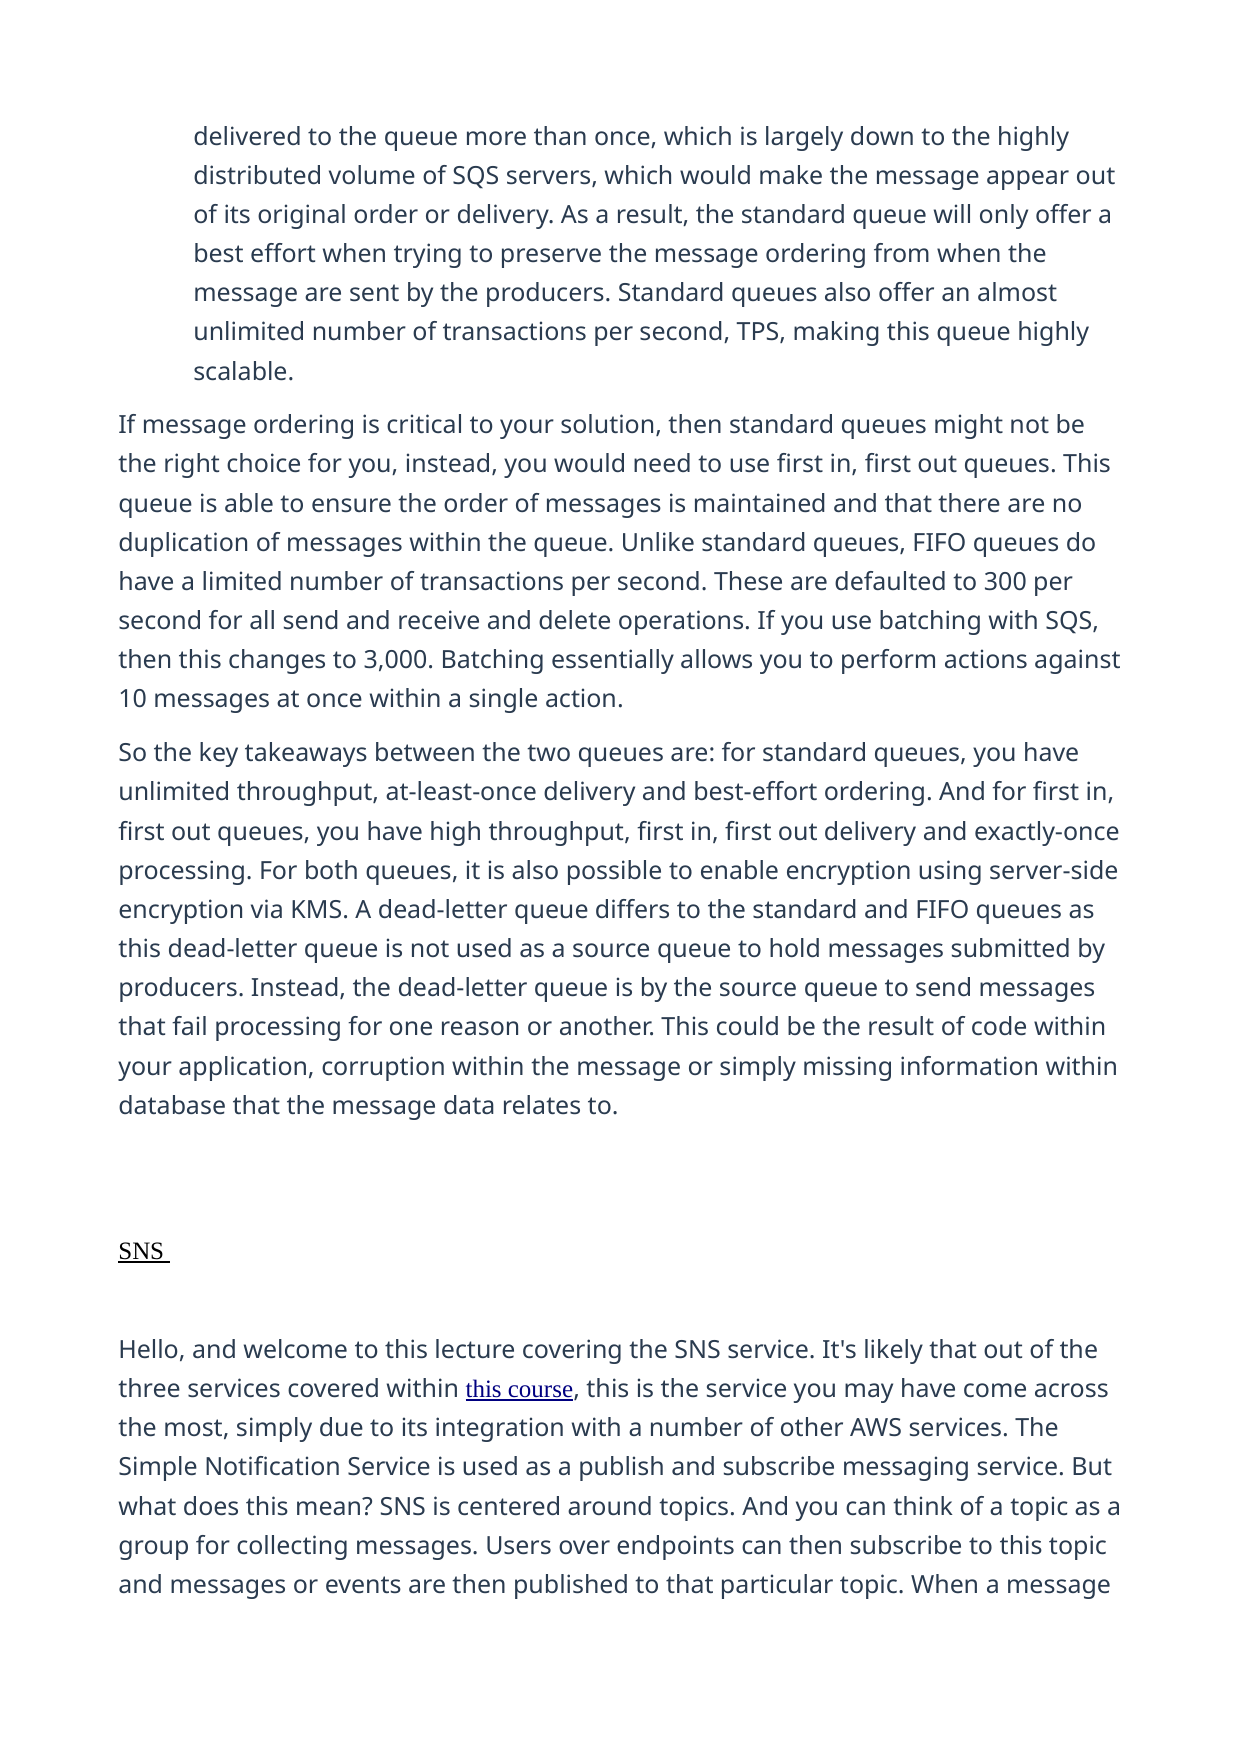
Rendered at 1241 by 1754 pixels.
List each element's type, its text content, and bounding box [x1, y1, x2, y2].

text If message ordering is critical to your solution, then standard queues might not be the right choice for you, instead, you would need to use first in, first out queues. This queue is able to ensure the order of messages is maintained and that there are no duplication of messages within the queue. Unlike standard queues, FIFO queues do have a limited number of transactions per second. These are defaulted to 300 per second for all send and receive and delete operations. If you use batching with SQS, then this changes to 3,000. Batching essentially allows you to perform actions against 10 messages at once within a single action. [118, 407, 1122, 715]
text So the key takeaways between the two queues are: for standard queues, you have unlimited throughput, at-least-once delivery and best-effort ordering. And for first in, first out queues, you have high throughput, first in, first out delivery and exactly-once processing. For both queues, it is also possible to enable encryption using server-side encryption via KMS. A dead-letter queue differs to the standard and FIFO queues as this dead-letter queue is not used as a source queue to hold messages submitted by producers. Instead, the dead-letter queue is by the source queue to send messages that fail processing for one reason or another. This could be the result of code within your application, corruption within the message or simply missing information within database that the message data relates to. [118, 735, 1122, 1121]
list delivered to the queue more than once, which is largely down to the highly distributed volume of SQS servers, which would make the message appear out of its original order or delivery. As a result, the standard queue will only offer a best effort when trying to preserve the message ordering from when the message are sent by the producers. Standard queues also offer an almost unlimited number of transactions per second, TPS, making this queue highly scalable. [156, 118, 1122, 387]
text SNS [118, 1236, 1122, 1265]
text Hello, and welcome to this lecture covering the SNS service. It's likely that out of the three services covered within this course, this is the service you may have come across the most, simply due to its integration with a number of other AWS services. The Simple Notification Service is used as a publish and subscribe messaging service. But what does this mean? SNS is centered around topics. And you can think of a topic as a group for collecting messages. Users over endpoints can then subscribe to this topic and messages or events are then published to that particular topic. When a message [118, 1331, 1122, 1601]
